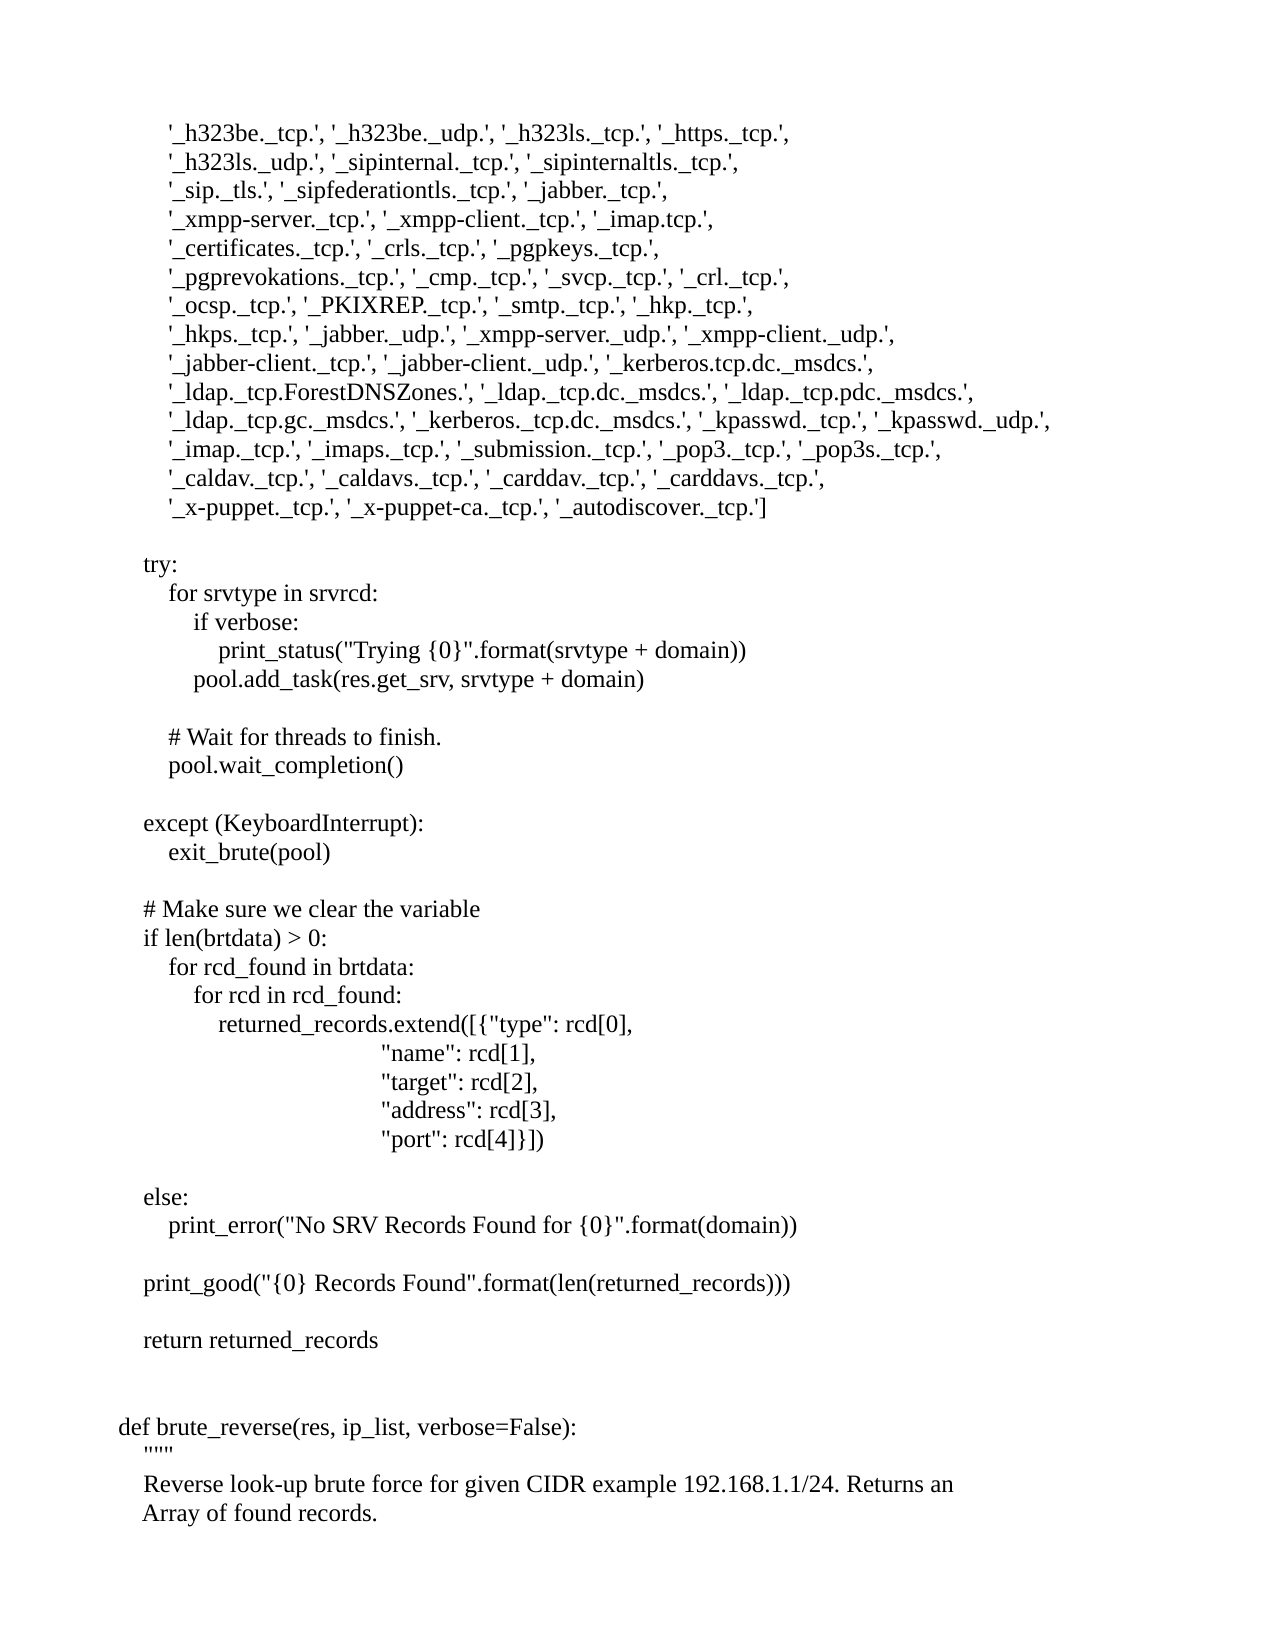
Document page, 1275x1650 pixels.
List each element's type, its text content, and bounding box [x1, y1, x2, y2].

text return returned_records [118, 1326, 1157, 1354]
text '_sip._tls.', '_sipfederationtls._tcp.', '_jabber._tcp.', [118, 176, 1157, 204]
text exit_brute(pool) [118, 837, 1157, 866]
text pool.wait_completion() [118, 751, 1157, 779]
text '_imap._tcp.', '_imaps._tcp.', '_submission._tcp.', '_pop3._tcp.', '_pop3s._tcp.', [118, 434, 1157, 463]
text Reverse look-up brute force for given CIDR example 192.168.1.1/24. Returns an [118, 1469, 1157, 1498]
text print_good("{0} Records Found".format(len(returned_records))) [118, 1268, 1157, 1297]
text if len(brtdata) > 0: [118, 923, 1157, 952]
text if verbose: [118, 607, 1157, 636]
text '_x-puppet._tcp.', '_x-puppet-ca._tcp.', '_autodiscover._tcp.'] [118, 492, 1157, 521]
text '_jabber-client._tcp.', '_jabber-client._udp.', '_kerberos.tcp.dc._msdcs.', [118, 348, 1157, 377]
text '_ldap._tcp.gc._msdcs.', '_kerberos._tcp.dc._msdcs.', '_kpasswd._tcp.', '_kpasswd._udp.', [118, 406, 1157, 434]
text pool.add_task(res.get_srv, srvtype + domain) [118, 664, 1157, 693]
text '_ocsp._tcp.', '_PKIXREP._tcp.', '_smtp._tcp.', '_hkp._tcp.', [118, 291, 1157, 319]
text try: [118, 549, 1157, 578]
text print_error("No SRV Records Found for {0}".format(domain)) [118, 1211, 1157, 1239]
text "name": rcd[1], [118, 1038, 1157, 1067]
text "address": rcd[3], [118, 1096, 1157, 1124]
text Array of found records. [118, 1498, 1157, 1527]
text # Make sure we clear the variable [118, 894, 1157, 923]
text '_pgprevokations._tcp.', '_cmp._tcp.', '_svcp._tcp.', '_crl._tcp.', [118, 262, 1157, 291]
text '_certificates._tcp.', '_crls._tcp.', '_pgpkeys._tcp.', [118, 233, 1157, 262]
text else: [118, 1182, 1157, 1211]
text except (KeyboardInterrupt): [118, 808, 1157, 837]
text '_hkps._tcp.', '_jabber._udp.', '_xmpp-server._udp.', '_xmpp-client._udp.', [118, 319, 1157, 348]
text '_caldav._tcp.', '_caldavs._tcp.', '_carddav._tcp.', '_carddavs._tcp.', [118, 463, 1157, 492]
text # Wait for threads to finish. [118, 722, 1157, 751]
text '_xmpp-server._tcp.', '_xmpp-client._tcp.', '_imap.tcp.', [118, 204, 1157, 233]
text for rcd in rcd_found: [118, 981, 1157, 1009]
text """ [118, 1441, 1157, 1469]
text "port": rcd[4]}]) [118, 1124, 1157, 1153]
text returned_records.extend([{"type": rcd[0], [118, 1009, 1157, 1038]
text '_h323be._tcp.', '_h323be._udp.', '_h323ls._tcp.', '_https._tcp.', [118, 118, 1157, 147]
text for rcd_found in brtdata: [118, 952, 1157, 981]
text def brute_reverse(res, ip_list, verbose=False): [118, 1412, 1157, 1441]
text "target": rcd[2], [118, 1067, 1157, 1096]
text '_h323ls._udp.', '_sipinternal._tcp.', '_sipinternaltls._tcp.', [118, 147, 1157, 176]
text for srvtype in srvrcd: [118, 578, 1157, 607]
text print_status("Trying {0}".format(srvtype + domain)) [118, 636, 1157, 664]
text '_ldap._tcp.ForestDNSZones.', '_ldap._tcp.dc._msdcs.', '_ldap._tcp.pdc._msdcs.', [118, 377, 1157, 406]
